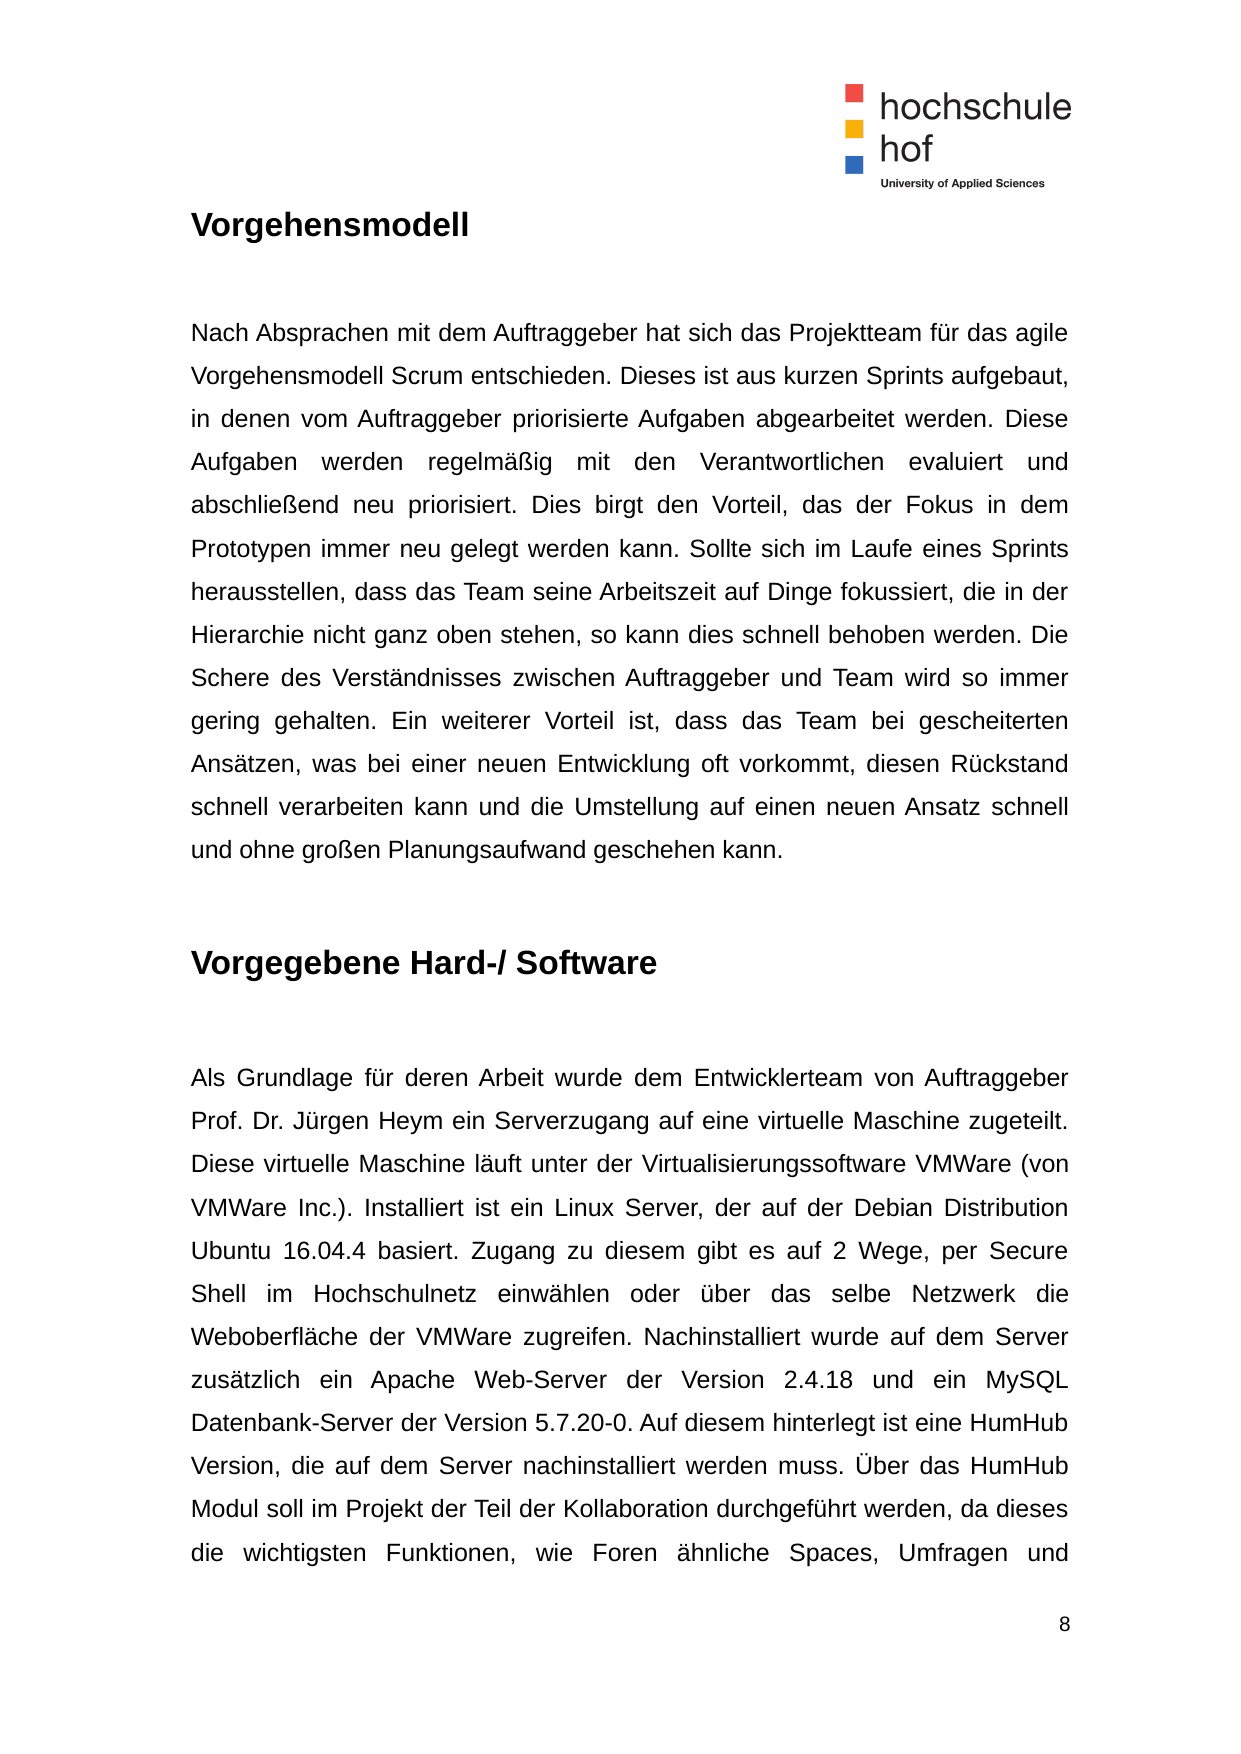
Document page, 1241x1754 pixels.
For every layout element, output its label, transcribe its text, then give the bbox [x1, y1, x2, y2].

text Als Grundlage für deren Arbeit wurde dem Entwicklerteam von Auftraggeber Prof. Dr. Jürgen Heym ein Serverzugang auf eine virtuelle Maschine zugeteilt. Diese virtuelle Maschine läuft unter der Virtualisierungssoftware VMWare (von VMWare Inc.). Installiert ist ein Linux Server, der auf der Debian Distribution Ubuntu 16.04.4 basiert. Zugang zu diesem gibt es auf 2 Wege, per Secure Shell im Hochschulnetz einwählen oder über das selbe Netzwerk die Weboberfläche der VMWare zugreifen. Nachinstalliert wurde auf dem Server zusätzlich ein Apache Web-Server der Version 2.4.18 und ein MySQL Datenbank-Server der Version 5.7.20-0. Auf diesem hinterlegt ist eine HumHub Version, die auf dem Server nachinstalliert werden muss. Über das HumHub Modul soll im Projekt der Teil der Kollaboration durchgeführt werden, da dieses die wichtigsten Funktionen, wie Foren ähnliche Spaces, Umfragen und [191, 1063, 1070, 1566]
subtitle Vorgegebene Hard-/ Software [191, 942, 1070, 981]
text Nach Absprachen mit dem Auftraggeber hat sich das Projektteam für das agile Vorgehensmodell Scrum entschieden. Dieses ist aus kurzen Sprints aufgebaut, in denen vom Auftraggeber priorisierte Aufgaben abgearbeitet werden. Diese Aufgaben werden regelmäßig mit den Verantwortlichen evaluiert und abschließend neu priorisiert. Dies birgt den Vorteil, das der Fokus in dem Prototypen immer neu gelegt werden kann. Sollte sich im Laufe eines Sprints herausstellen, dass das Team seine Arbeitszeit auf Dinge fokussiert, die in der Hierarchie nicht ganz oben stehen, so kann dies schnell behoben werden. Die Schere des Verständnisses zwischen Auftraggeber und Team wird so immer gering gehalten. Ein weiterer Vorteil ist, dass das Team bei gescheiterten Ansätzen, was bei einer neuen Entwicklung oft vorkommt, diesen Rückstand schnell verarbeiten kann und die Umstellung auf einen neuen Ansatz schnell und ohne großen Planungsaufwand geschehen kann. [191, 318, 1070, 864]
subtitle Vorgehensmodell [191, 204, 1070, 243]
picture [845, 84, 1071, 189]
